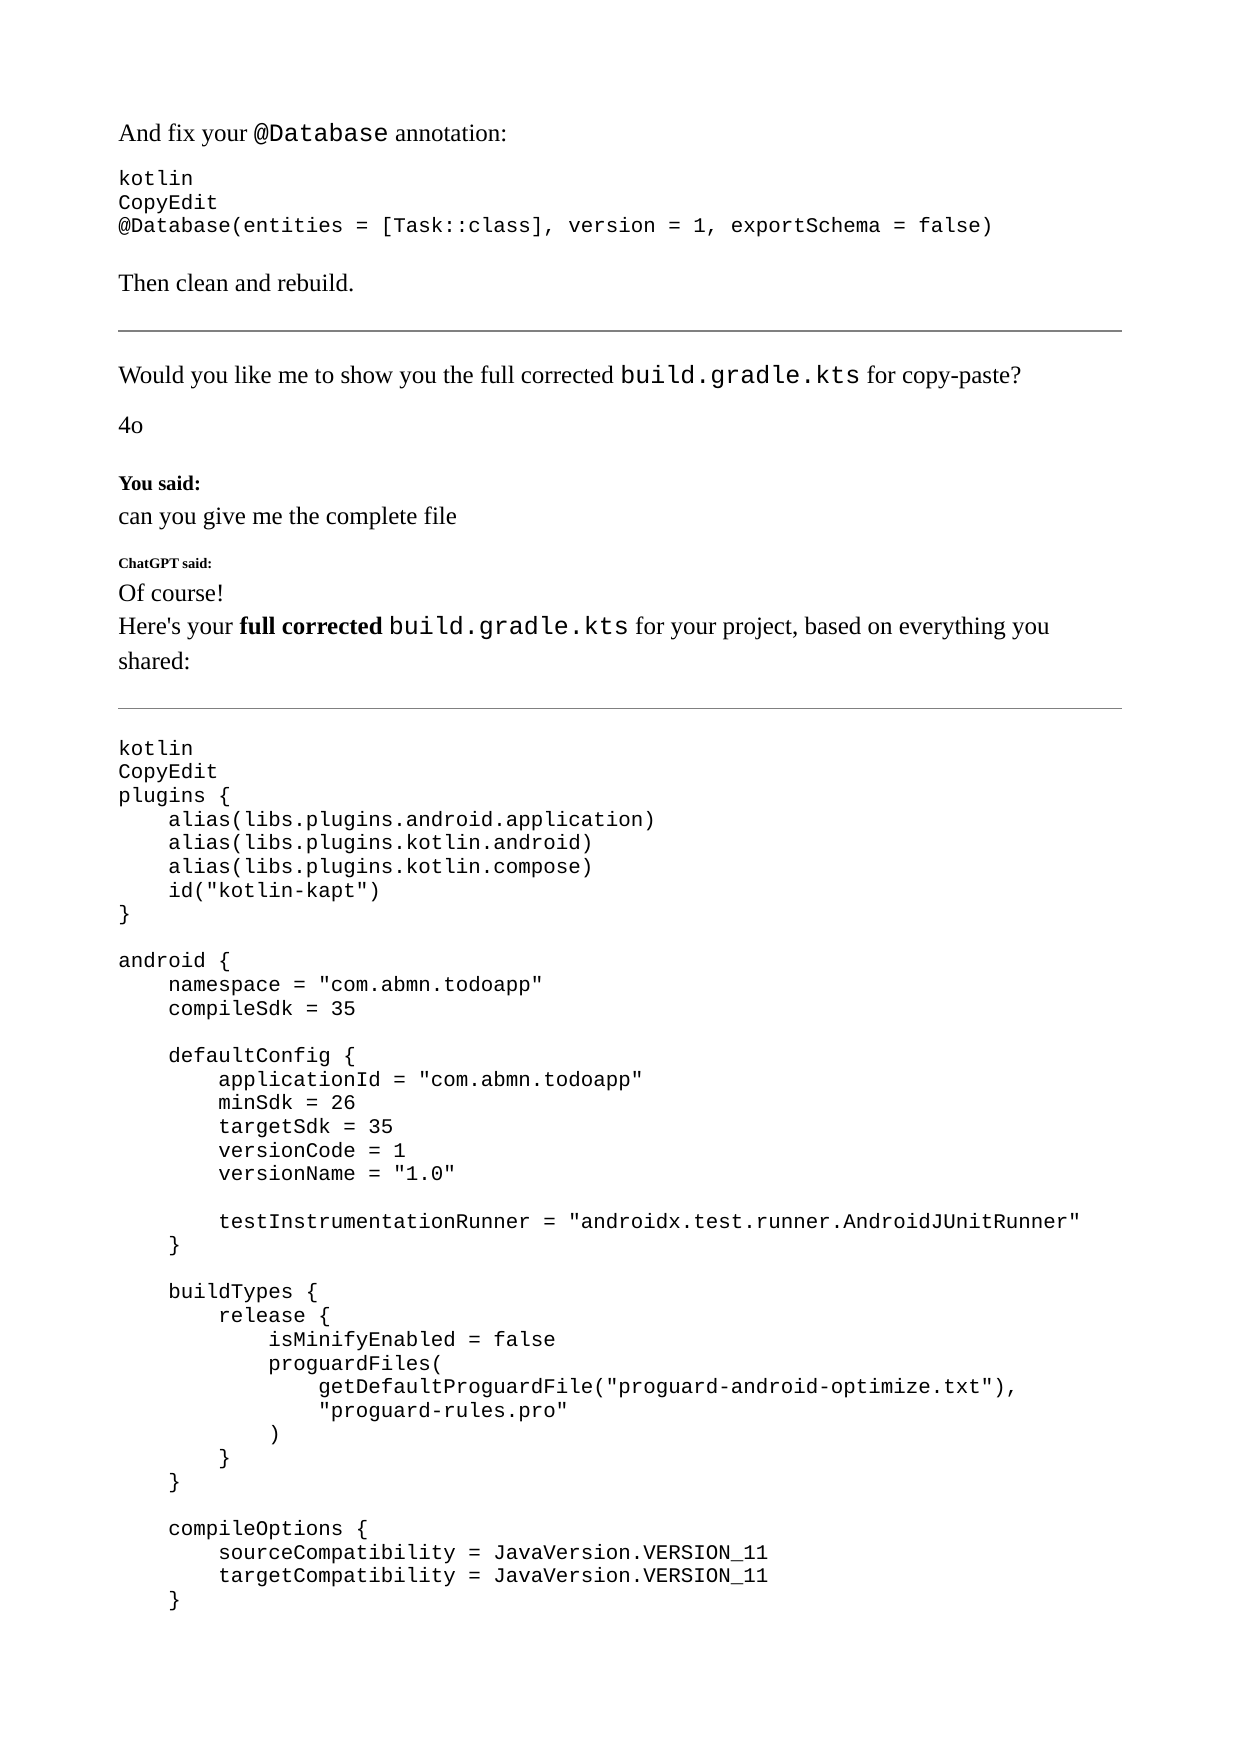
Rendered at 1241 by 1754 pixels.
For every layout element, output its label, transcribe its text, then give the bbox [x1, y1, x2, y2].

text defaultConfig { [118, 1045, 1122, 1069]
text CopyEdit [118, 192, 1122, 215]
text release { [118, 1305, 1122, 1329]
text alias(libs.plugins.kotlin.compose) [118, 856, 1122, 879]
text } [118, 1234, 1122, 1258]
text android { [118, 951, 1122, 974]
text can you give me the complete file [118, 501, 1122, 529]
text kotlin [118, 738, 1122, 761]
text targetCompatibility = JavaVersion.VERSION_11 [118, 1565, 1122, 1589]
text id("kotlin-kapt") [118, 879, 1122, 903]
text namespace = "com.abmn.todoapp" [118, 974, 1122, 998]
text 4o [118, 410, 1122, 439]
text alias(libs.plugins.kotlin.android) [118, 832, 1122, 856]
text applicationId = "com.abmn.todoapp" [118, 1069, 1122, 1092]
text "proguard-rules.pro" [118, 1400, 1122, 1423]
text } [118, 1589, 1122, 1613]
text testInstrumentationRunner = "androidx.test.runner.AndroidJUnitRunner" [118, 1211, 1122, 1234]
text isMinifyEnabled = false [118, 1329, 1122, 1352]
text plugins { [118, 785, 1122, 809]
subtitle You said: [118, 471, 1122, 494]
text alias(libs.plugins.android.application) [118, 809, 1122, 832]
text versionName = "1.0" [118, 1163, 1122, 1187]
text compileOptions { [118, 1518, 1122, 1542]
text kotlin [118, 168, 1122, 192]
text ) [118, 1423, 1122, 1447]
text getDefaultProguardFile("proguard-android-optimize.txt"), [118, 1376, 1122, 1400]
text } [118, 1471, 1122, 1494]
text Would you like me to show you the full corrected build.gradle.kts for copy-paste? [118, 360, 1122, 391]
text sourceCompatibility = JavaVersion.VERSION_11 [118, 1542, 1122, 1565]
text compileSdk = 35 [118, 998, 1122, 1021]
text Then clean and rebuild. [118, 268, 1122, 297]
text versionCode = 1 [118, 1140, 1122, 1163]
text } [118, 903, 1122, 927]
text targetSdk = 35 [118, 1116, 1122, 1140]
text proguardFiles( [118, 1352, 1122, 1376]
subtitle ChatGPT said: [118, 555, 1122, 571]
text buildTypes { [118, 1282, 1122, 1305]
text minSdk = 26 [118, 1092, 1122, 1116]
text } [118, 1447, 1122, 1471]
text @Database(entities = [Task::class], version = 1, exportSchema = false) [118, 215, 1122, 239]
text CopyEdit [118, 761, 1122, 785]
text And fix your @Database annotation: [118, 118, 1122, 149]
text Of course! Here's your full corrected build.gradle.kts for your project, based on everything you shared: [118, 578, 1122, 674]
